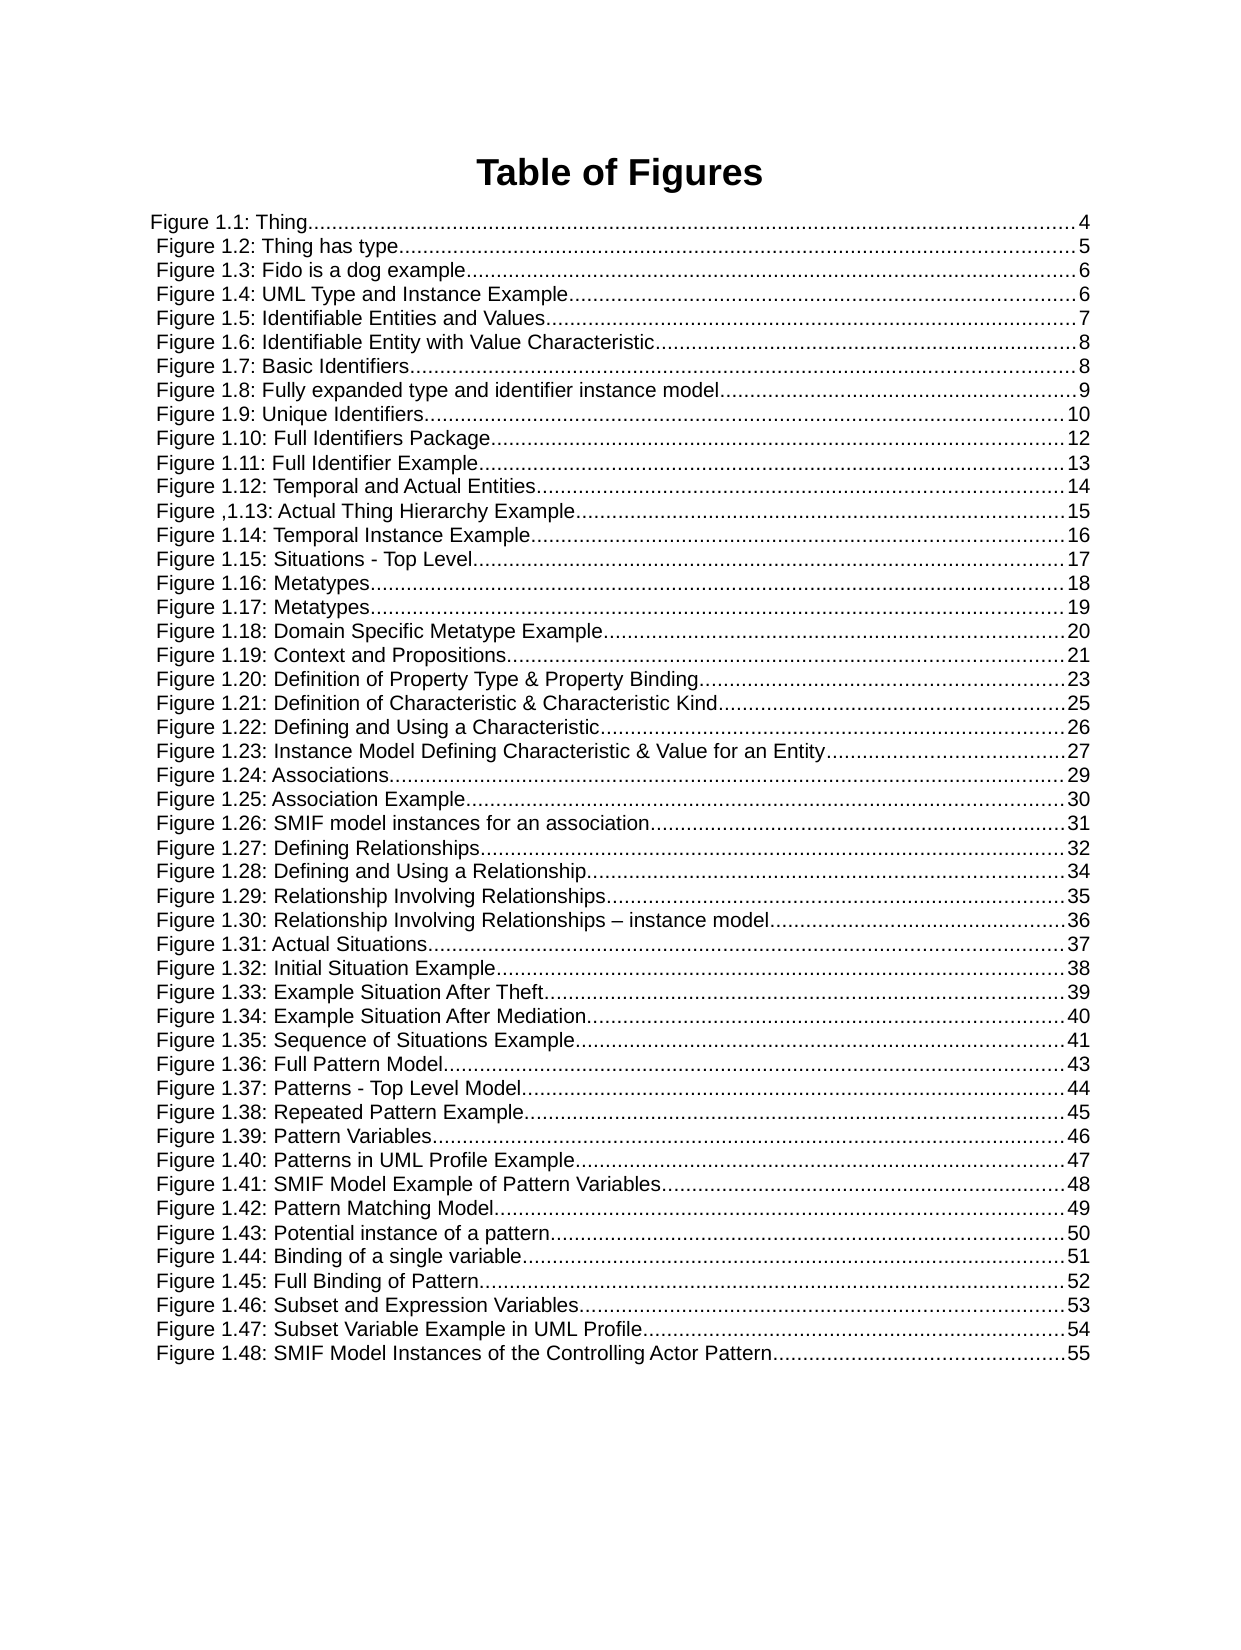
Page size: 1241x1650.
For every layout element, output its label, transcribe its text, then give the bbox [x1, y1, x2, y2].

text Figure 1.9: Unique Identifiers 10 [150, 402, 1090, 426]
text Figure 1.44: Binding of a single variable 51 [150, 1244, 1090, 1268]
text Figure 1.4: UML Type and Instance Example 6 [150, 282, 1090, 306]
text Figure 1.22: Defining and Using a Characteristic 26 [150, 715, 1090, 739]
text Figure 1.43: Potential instance of a pattern 50 [150, 1220, 1090, 1244]
subtitle Table of Figures [150, 150, 1090, 193]
text Figure 1.23: Instance Model Defining Characteristic & Value for an Entity 27 [150, 739, 1090, 763]
text Figure 1.1: Thing 4 [150, 210, 1090, 234]
text Figure 1.33: Example Situation After Theft 39 [150, 980, 1090, 1004]
text Figure 1.26: SMIF model instances for an association 31 [150, 811, 1090, 835]
text Figure 1.3: Fido is a dog example 6 [150, 258, 1090, 282]
text Figure 1.31: Actual Situations 37 [150, 932, 1090, 956]
text Figure 1.36: Full Pattern Model 43 [150, 1052, 1090, 1076]
text Figure 1.14: Temporal Instance Example 16 [150, 523, 1090, 547]
text Figure 1.30: Relationship Involving Relationships – instance model 36 [150, 908, 1090, 932]
text Figure 1.47: Subset Variable Example in UML Profile 54 [150, 1317, 1090, 1341]
text Figure 1.24: Associations 29 [150, 763, 1090, 787]
text Figure 1.45: Full Binding of Pattern 52 [150, 1268, 1090, 1293]
text Figure 1.40: Patterns in UML Profile Example 47 [150, 1148, 1090, 1172]
text Figure 1.8: Fully expanded type and identifier instance model 9 [150, 378, 1090, 402]
text Figure 1.17: Metatypes 19 [150, 595, 1090, 619]
text Figure 1.16: Metatypes 18 [150, 571, 1090, 595]
text Figure 1.11: Full Identifier Example 13 [150, 450, 1090, 474]
text Figure 1.7: Basic Identifiers 8 [150, 354, 1090, 378]
text Figure 1.35: Sequence of Situations Example 41 [150, 1028, 1090, 1052]
text Figure 1.21: Definition of Characteristic & Characteristic Kind 25 [150, 691, 1090, 715]
text Figure 1.5: Identifiable Entities and Values 7 [150, 306, 1090, 330]
text Figure 1.37: Patterns - Top Level Model 44 [150, 1076, 1090, 1100]
text Figure 1.20: Definition of Property Type & Property Binding 23 [150, 667, 1090, 691]
text Figure 1.12: Temporal and Actual Entities 14 [150, 474, 1090, 498]
text Figure 1.34: Example Situation After Mediation 40 [150, 1004, 1090, 1028]
text Figure 1.6: Identifiable Entity with Value Characteristic 8 [150, 330, 1090, 354]
text Figure 1.32: Initial Situation Example 38 [150, 956, 1090, 980]
text Figure 1.2: Thing has type 5 [150, 234, 1090, 258]
text Figure 1.41: SMIF Model Example of Pattern Variables 48 [150, 1172, 1090, 1196]
text Figure 1.48: SMIF Model Instances of the Controlling Actor Pattern 55 [150, 1341, 1090, 1365]
text Figure 1.42: Pattern Matching Model 49 [150, 1196, 1090, 1220]
text Figure 1.18: Domain Specific Metatype Example 20 [150, 619, 1090, 643]
text Figure 1.38: Repeated Pattern Example 45 [150, 1100, 1090, 1124]
text Figure 1.28: Defining and Using a Relationship 34 [150, 859, 1090, 883]
text Figure 1.15: Situations - Top Level 17 [150, 547, 1090, 571]
text Figure 1.19: Context and Propositions 21 [150, 643, 1090, 667]
text Figure 1.10: Full Identifiers Package 12 [150, 426, 1090, 450]
text Figure 1.25: Association Example 30 [150, 787, 1090, 811]
text Figure 1.29: Relationship Involving Relationships 35 [150, 883, 1090, 908]
text Figure 1.39: Pattern Variables 46 [150, 1124, 1090, 1148]
text Figure ,1.13: Actual Thing Hierarchy Example 15 [150, 498, 1090, 523]
text Figure 1.27: Defining Relationships 32 [150, 835, 1090, 859]
text Figure 1.46: Subset and Expression Variables 53 [150, 1293, 1090, 1317]
